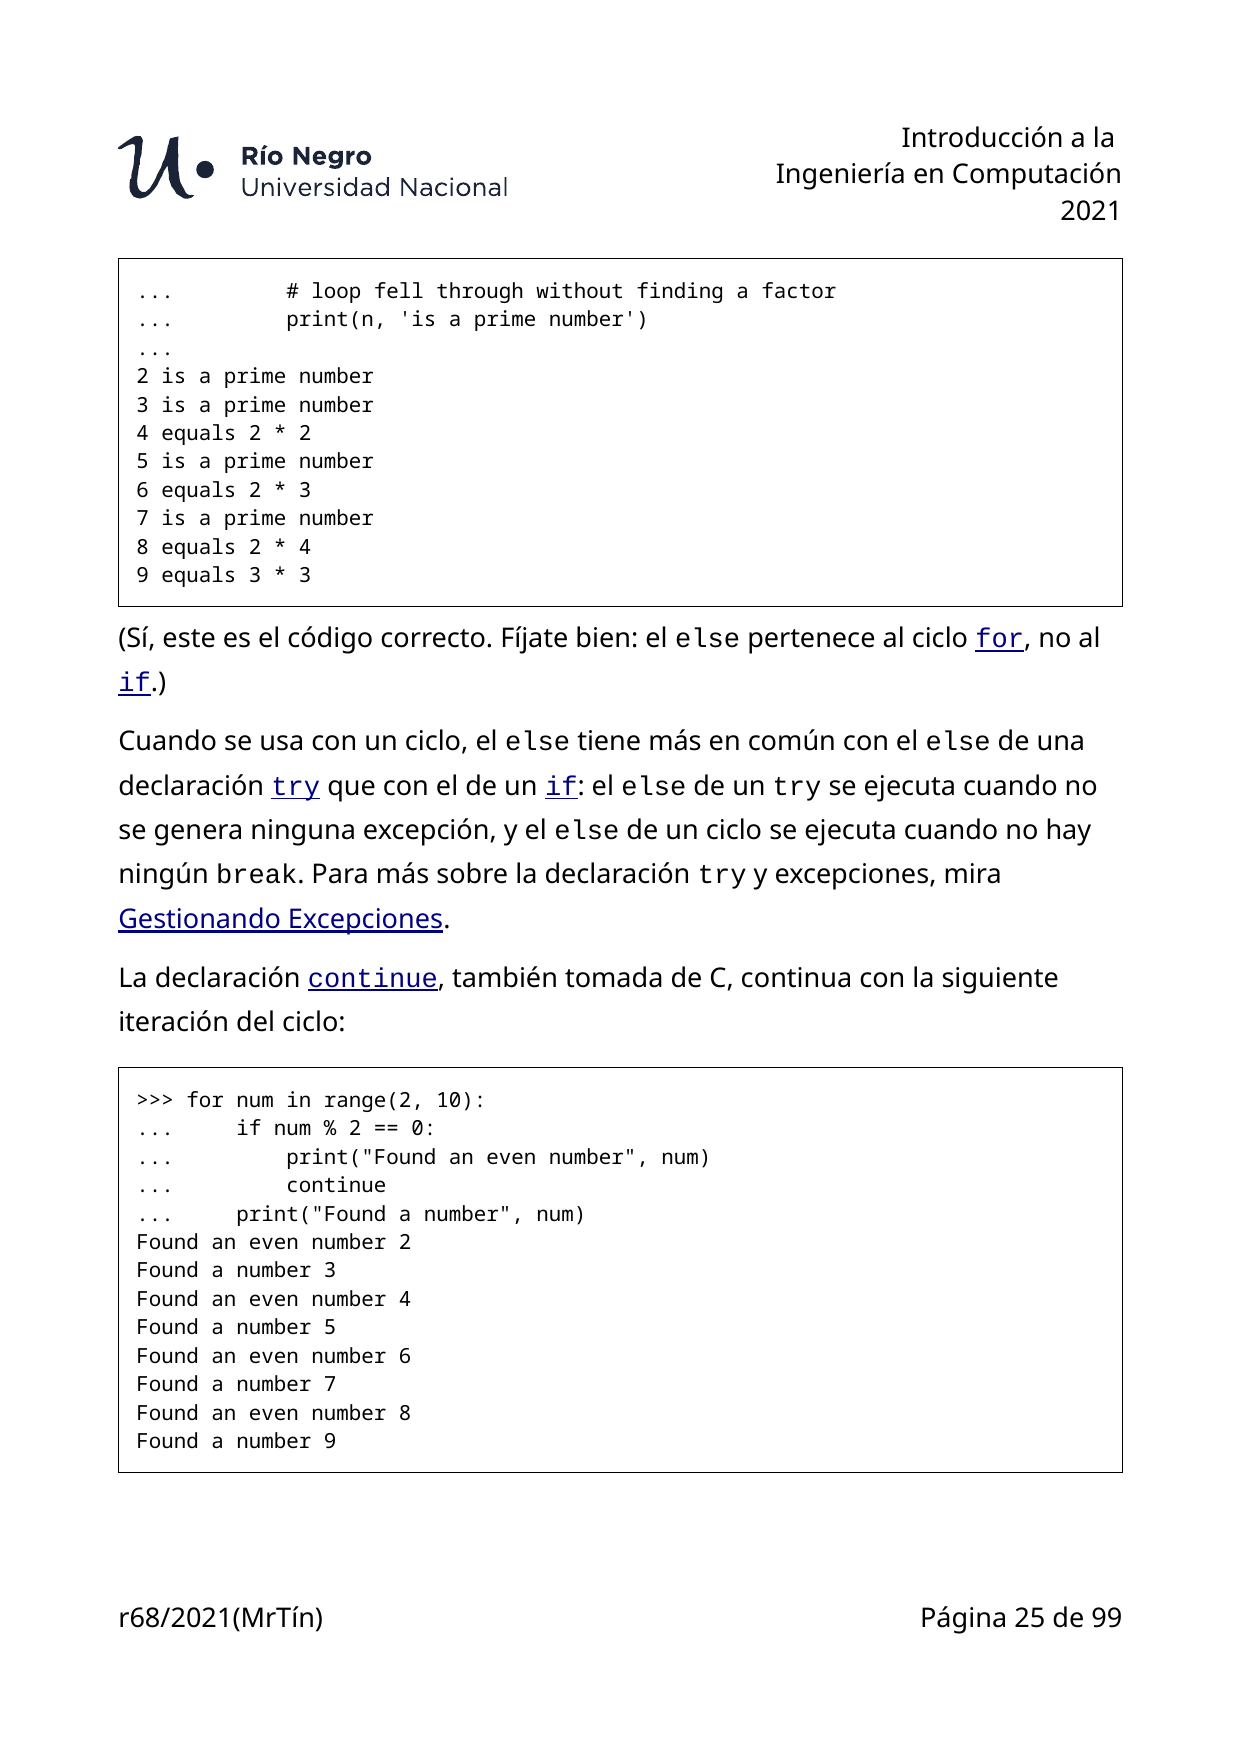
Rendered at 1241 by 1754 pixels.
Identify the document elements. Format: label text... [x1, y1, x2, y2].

text ... print("Found a number", num) [119, 1181, 1122, 1209]
text ... print("Found an even number", num) [119, 1124, 1122, 1152]
text ... if num % 2 == 0: [119, 1096, 1122, 1124]
text 3 is a prime number [119, 372, 1122, 400]
text ... continue [119, 1152, 1122, 1181]
text Found a number 9 [119, 1408, 1122, 1472]
text Found a number 7 [119, 1352, 1122, 1380]
text 7 is a prime number [119, 486, 1122, 514]
text 4 equals 2 * 2 [119, 400, 1122, 429]
text La declaración continue, también tomada de C, continua con la siguiente iteración del ciclo: [118, 958, 1122, 1039]
text Found a number 5 [119, 1295, 1122, 1323]
text >>> for num in range(2, 10): [119, 1068, 1122, 1096]
text 6 equals 2 * 3 [119, 457, 1122, 486]
text Cuando se usa con un ciclo, el else tiene más en común con el else de una declaración try que con el de un if: el else de un try se ejecuta cuando no se genera ninguna excepción, y el else de un ciclo se ejecuta cuando no hay ningún break. Para más sobre la declaración try y excepciones, mira Gestionando Excepciones. [118, 722, 1122, 936]
text ... print(n, 'is a prime number') [119, 287, 1122, 315]
text Found an even number 2 [119, 1209, 1122, 1238]
text Found an even number 6 [119, 1323, 1122, 1352]
text Found an even number 4 [119, 1266, 1122, 1295]
text ... [119, 315, 1122, 343]
text ... # loop fell through without finding a factor [119, 259, 1122, 287]
text Found a number 3 [119, 1238, 1122, 1266]
text 2 is a prime number [119, 343, 1122, 372]
text Found an even number 8 [119, 1380, 1122, 1408]
text (Sí, este es el código correcto. Fíjate bien: el else pertenece al ciclo for, no al if.) [118, 618, 1122, 700]
text 9 equals 3 * 3 [119, 543, 1122, 606]
text 5 is a prime number [119, 429, 1122, 457]
text 8 equals 2 * 4 [119, 514, 1122, 543]
